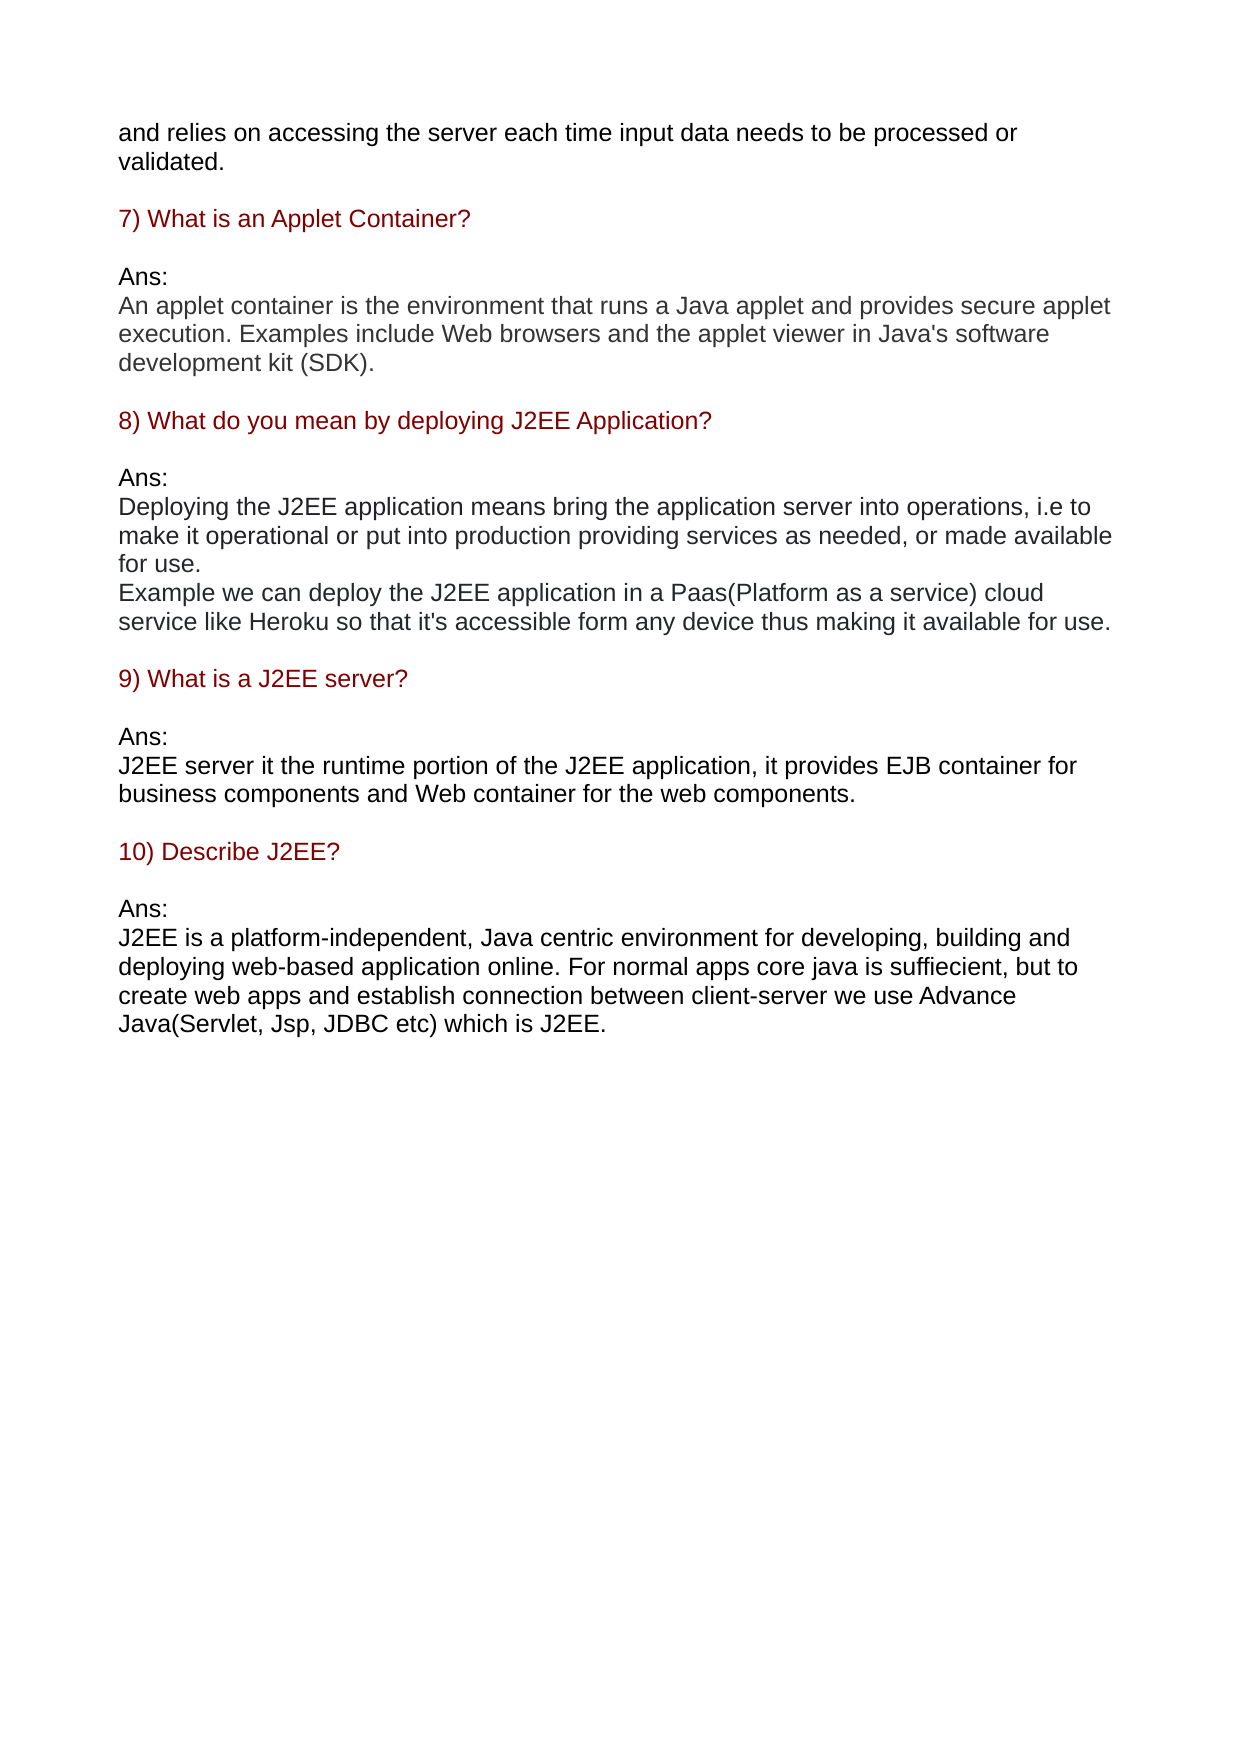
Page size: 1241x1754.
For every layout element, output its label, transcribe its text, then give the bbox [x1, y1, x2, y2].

text Example we can deploy the J2EE application in a Paas(Platform as a service) cloud service like Heroku so that it's accessible form any device thus making it available for use. [118, 578, 1122, 636]
text Ans: [118, 463, 1122, 492]
text J2EE is a platform-independent, Java centric environment for developing, building and deploying web-based application online. For normal apps core java is suffiecient, but to create web apps and establish connection between client-server we use Advance Java(Servlet, Jsp, JDBC etc) which is J2EE. [118, 923, 1122, 1038]
text 10) Describe J2EE? [118, 837, 1122, 866]
text Ans: [118, 262, 1122, 291]
text 9) What is a J2EE server? [118, 664, 1122, 693]
text Ans: [118, 722, 1122, 751]
text Deploying the J2EE application means bring the application server into operations, i.e to make it operational or put into production providing services as needed, or made available for use. [118, 492, 1122, 578]
text 8) What do you mean by deploying J2EE Application? [118, 406, 1122, 434]
text 7) What is an Applet Container? [118, 204, 1122, 233]
text J2EE server it the runtime portion of the J2EE application, it provides EJB container for business components and Web container for the web components. [118, 751, 1122, 808]
text Ans: [118, 894, 1122, 923]
text An applet container is the environment that runs a Java applet and provides secure applet execution. Examples include Web browsers and the applet viewer in Java's software development kit (SDK). [118, 291, 1122, 377]
text and relies on accessing the server each time input data needs to be processed or validated. [118, 118, 1122, 176]
